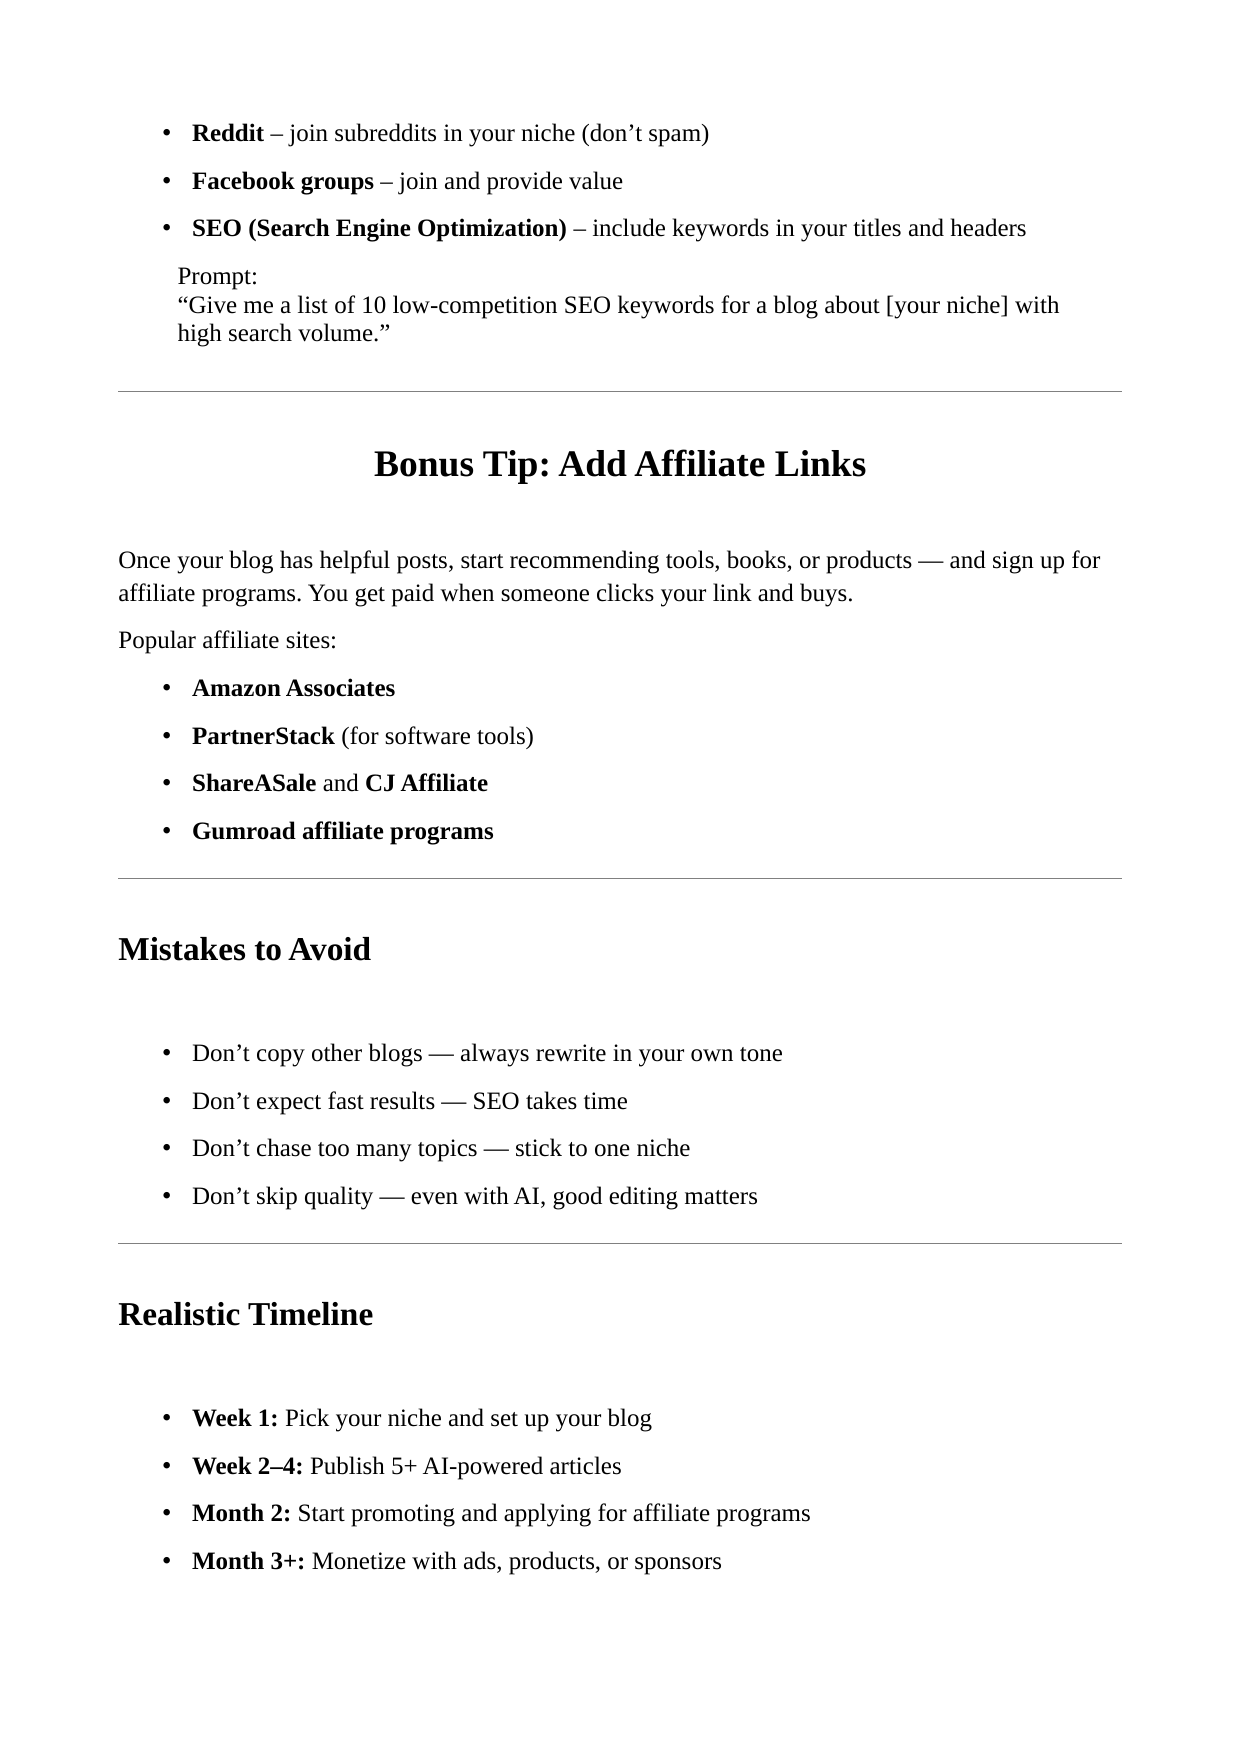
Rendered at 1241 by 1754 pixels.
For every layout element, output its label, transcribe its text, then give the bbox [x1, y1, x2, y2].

text Once your blog has helpful posts, start recommending tools, books, or products — and sign up for affiliate programs. You get paid when someone clicks your link and buys. [118, 545, 1122, 607]
list Don’t expect fast results — SEO takes time [162, 1086, 1122, 1114]
list ShareASale and CJ Affiliate [162, 768, 1122, 797]
list Don’t skip quality — even with AI, good editing matters [162, 1181, 1122, 1210]
list Week 2–4: Publish 5+ AI-powered articles [162, 1451, 1122, 1479]
text Popular affiliate sites: [118, 626, 1122, 654]
subtitle Realistic Timeline [118, 1294, 1122, 1332]
text Prompt: “Give me a list of 10 low-competition SEO keywords for a blog about [your niche] with high search volume.” [177, 261, 1063, 347]
list Amazon Associates [162, 673, 1122, 702]
list Week 1: Pick your niche and set up your blog [162, 1403, 1122, 1432]
list Gumroad affiliate programs [162, 816, 1122, 845]
list Reddit – join subreddits in your niche (don’t spam) [162, 118, 1122, 147]
list SEO (Search Engine Optimization) – include keywords in your titles and headers [162, 213, 1122, 242]
list Don’t chase too many topics — stick to one niche [162, 1133, 1122, 1162]
list Don’t copy other blogs — always rewrite in your own tone [162, 1038, 1122, 1067]
subtitle Bonus Tip: Add Affiliate Links [118, 442, 1122, 485]
list Month 3+: Monetize with ads, products, or sponsors [162, 1546, 1122, 1575]
list Facebook groups – join and provide value [162, 166, 1122, 194]
subtitle Mistakes to Avoid [118, 929, 1122, 967]
list PartnerStack (for software tools) [162, 721, 1122, 749]
list Month 2: Start promoting and applying for affiliate programs [162, 1498, 1122, 1527]
